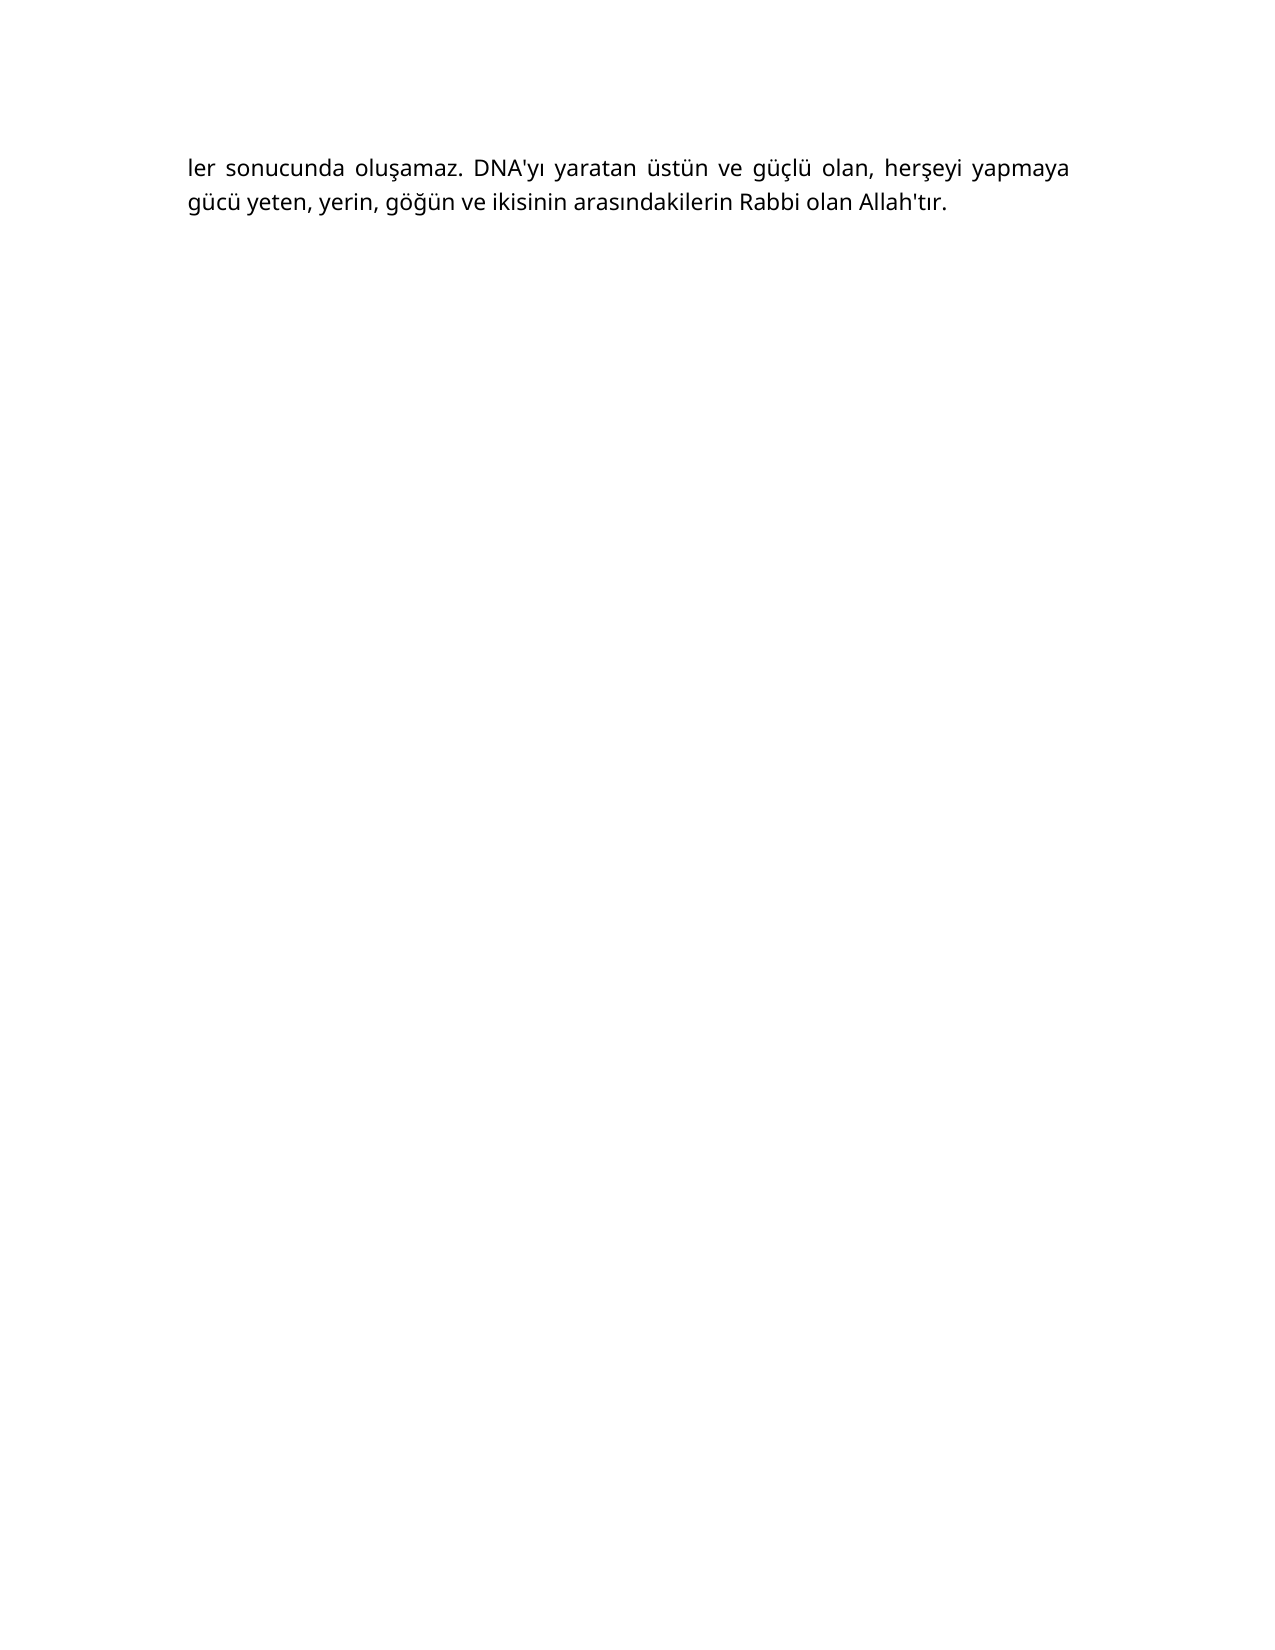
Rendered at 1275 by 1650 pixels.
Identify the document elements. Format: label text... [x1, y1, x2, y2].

text ler so­nu­cun­da olu­şa­maz. DNA'yı ya­ra­tan üs­tün ve güç­lü olan, her­şe­yi yap­ma­ya gü­cü ye­ten, ye­rin, gö­ğün ve iki­si­nin ara­sın­da­ki­le­rin Rab­bi olan Al­lah'tır. [187, 150, 1070, 217]
